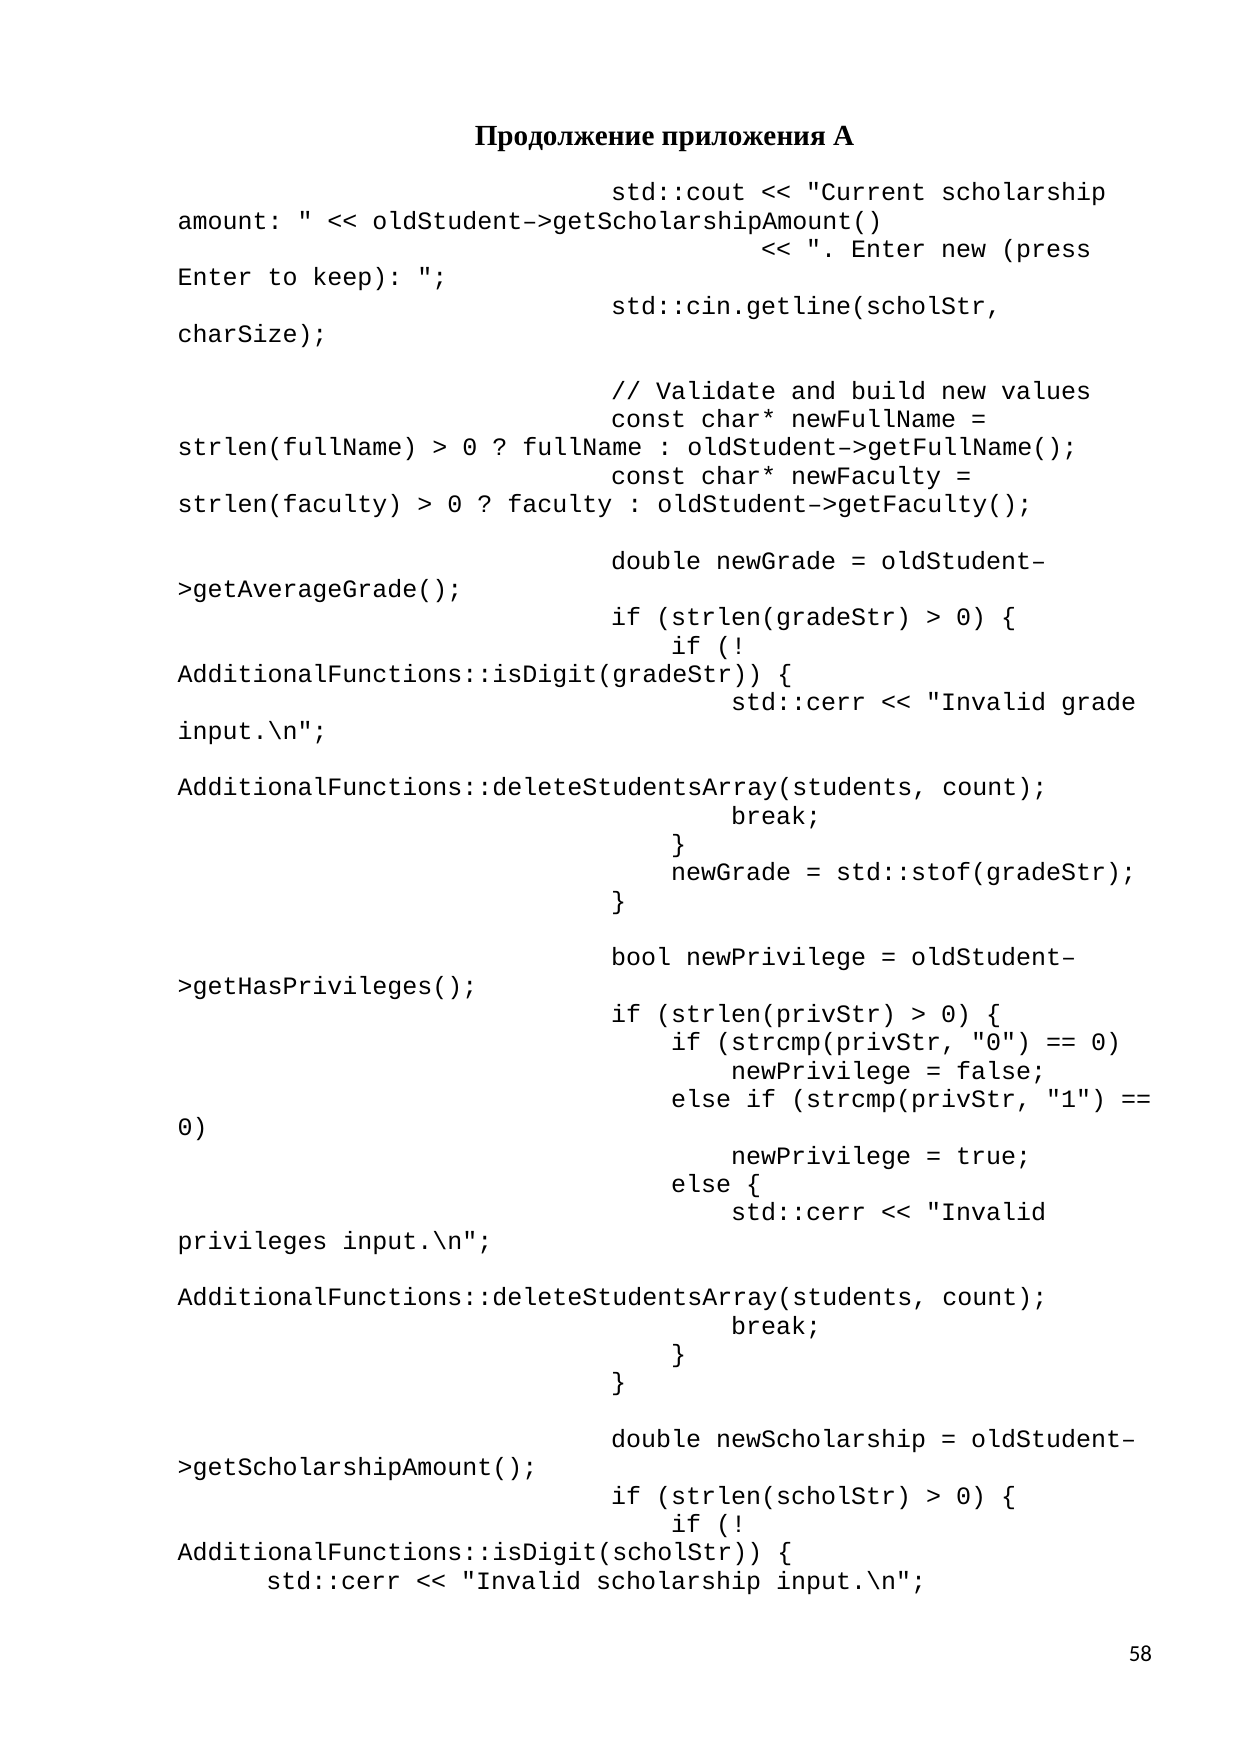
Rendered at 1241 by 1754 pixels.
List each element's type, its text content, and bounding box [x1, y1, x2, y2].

text if (strcmp(privStr, "0") == 0) [177, 1030, 1152, 1058]
text newPrivilege = true; [177, 1143, 1152, 1172]
text } [177, 1342, 1152, 1370]
text // Validate and build new values [177, 378, 1152, 407]
text const char* newFaculty = strlen(faculty) > 0 ? faculty : oldStudent–>getFaculty(); [177, 463, 1152, 520]
text double newScholarship = oldStudent–>getScholarshipAmount(); [177, 1427, 1152, 1483]
text std::cerr << "Invalid grade input.\n"; [177, 690, 1152, 747]
text if (strlen(gradeStr) > 0) { [177, 605, 1152, 633]
text Продолжение приложения А [177, 118, 1152, 152]
text newPrivilege = false; [177, 1058, 1152, 1087]
text newGrade = std::stof(gradeStr); [177, 860, 1152, 888]
text else if (strcmp(privStr, "1") == 0) [177, 1087, 1152, 1143]
text else { [177, 1172, 1152, 1200]
text if (strlen(privStr) > 0) { [177, 1002, 1152, 1030]
text if (!AdditionalFunctions::isDigit(gradeStr)) { [177, 633, 1152, 690]
text std::cerr << "Invalid privileges input.\n"; [177, 1200, 1152, 1257]
text std::cerr << "Invalid scholarship input.\n"; [177, 1568, 1152, 1597]
text AdditionalFunctions::deleteStudentsArray(students, count); [177, 1257, 1152, 1313]
text } [177, 832, 1152, 860]
text break; [177, 803, 1152, 832]
text const char* newFullName = strlen(fullName) > 0 ? fullName : oldStudent–>getFullName(); [177, 407, 1152, 463]
text } [177, 888, 1152, 917]
text std::cin.getline(scholStr, charSize); [177, 293, 1152, 350]
text bool newPrivilege = oldStudent–>getHasPrivileges(); [177, 945, 1152, 1002]
text AdditionalFunctions::deleteStudentsArray(students, count); [177, 747, 1152, 803]
text if (!AdditionalFunctions::isDigit(scholStr)) { [177, 1512, 1152, 1568]
text break; [177, 1313, 1152, 1342]
text std::cout << "Current scholarship amount: " << oldStudent–>getScholarshipAmount() [177, 180, 1152, 237]
text } [177, 1370, 1152, 1398]
text if (strlen(scholStr) > 0) { [177, 1483, 1152, 1512]
text << ". Enter new (press Enter to keep): "; [177, 237, 1152, 293]
text double newGrade = oldStudent–>getAverageGrade(); [177, 548, 1152, 605]
